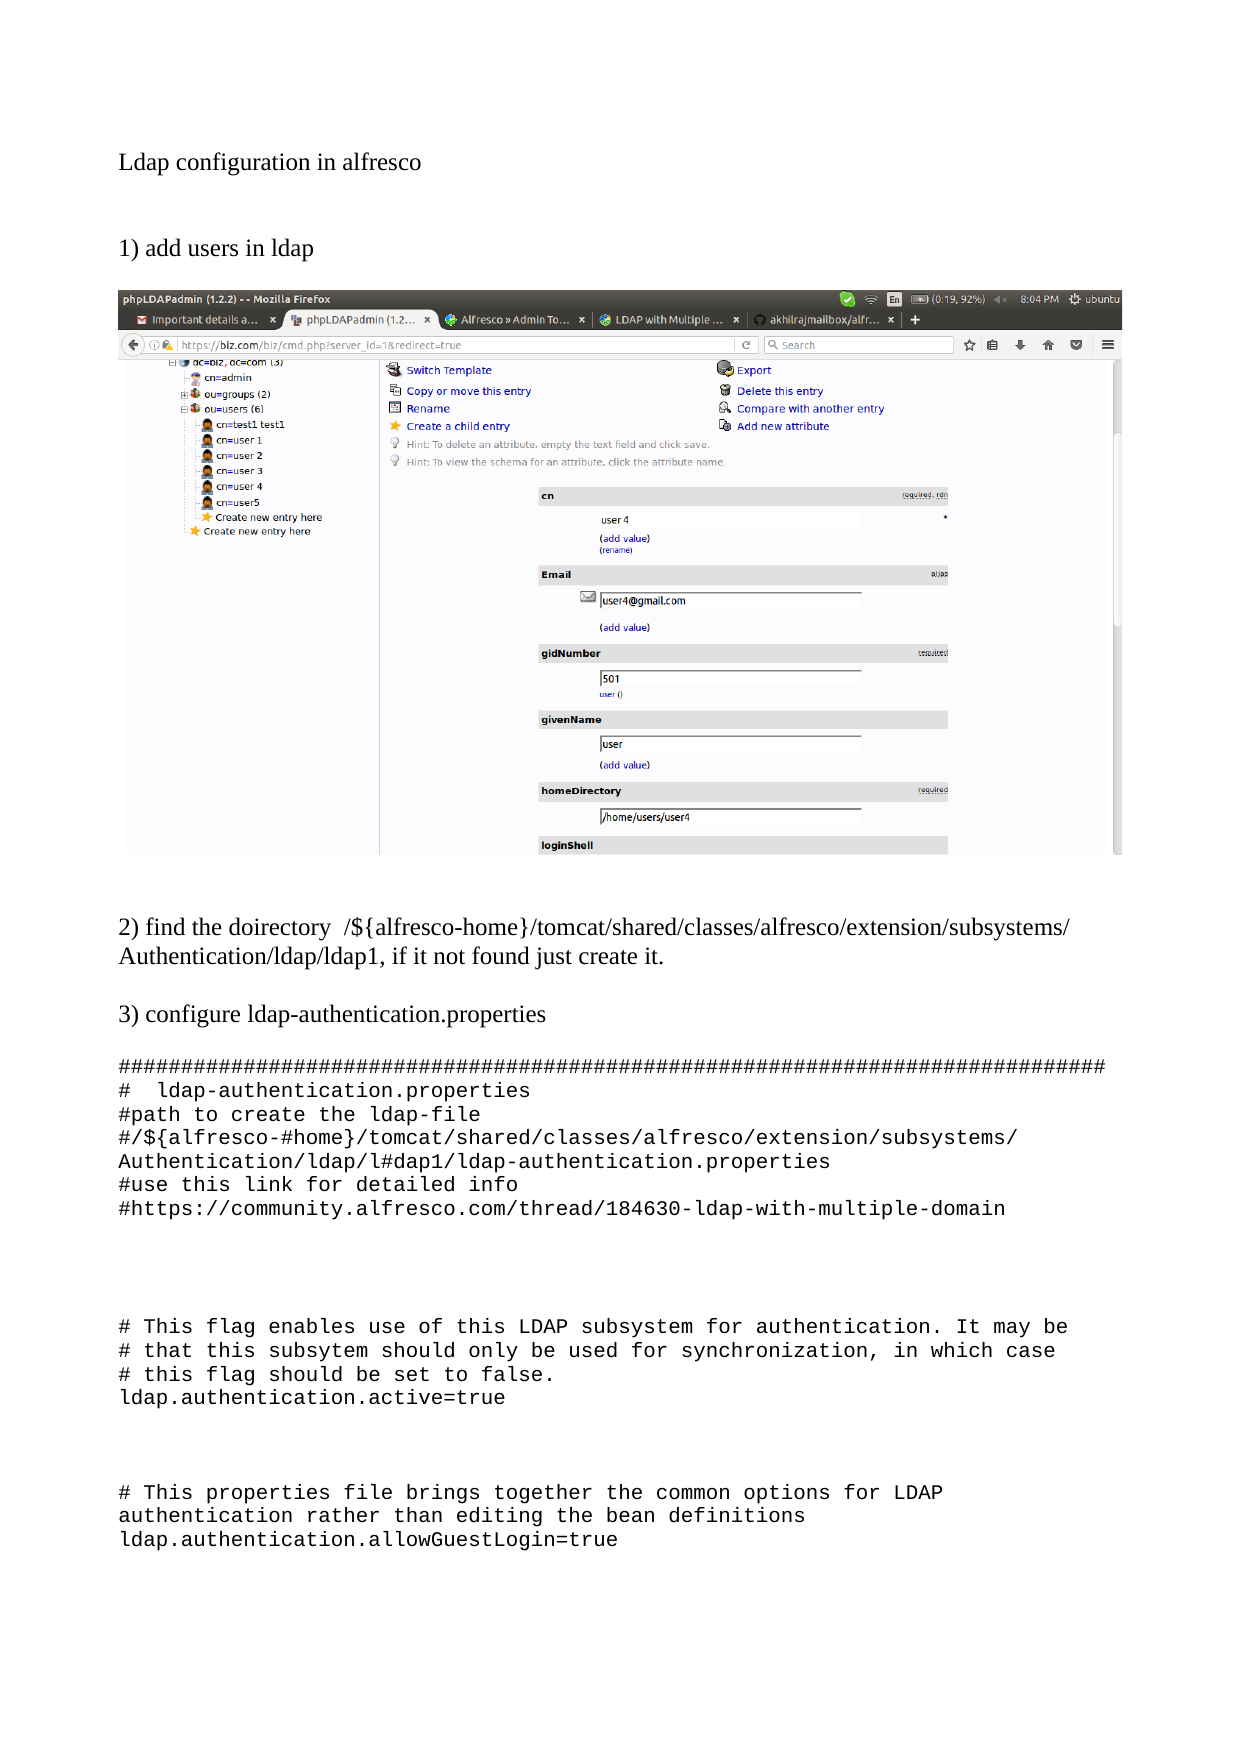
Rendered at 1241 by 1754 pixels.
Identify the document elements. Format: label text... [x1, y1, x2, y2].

text 2) find the doirectory /${alfresco-home}/tomcat/shared/classes/alfresco/extension/subsystems/Authentication/ldap/ldap1, if it not found just create it. [118, 912, 1122, 970]
text ldap.authentication.allowGuestLogin=true [118, 1529, 1122, 1553]
text # that this subsytem should only be used for synchronization, in which case [118, 1340, 1122, 1364]
picture [118, 290, 1123, 855]
text #use this link for detailed info [118, 1174, 1122, 1198]
text # This properties file brings together the common options for LDAP authentication rather than editing the bean definitions [118, 1482, 1122, 1529]
text 1) add users in ldap [118, 233, 1122, 262]
text # This flag enables use of this LDAP subsystem for authentication. It may be [118, 1316, 1122, 1340]
text ############################################################################### [118, 1056, 1122, 1080]
text # this flag should be set to false. [118, 1364, 1122, 1387]
text #path to create the ldap-file [118, 1103, 1122, 1127]
text #https://community.alfresco.com/thread/184630-ldap-with-multiple-domain [118, 1198, 1122, 1222]
text #/${alfresco-#home}/tomcat/shared/classes/alfresco/extension/subsystems/Authentication/ldap/l#dap1/ldap-authentication.properties [118, 1127, 1122, 1174]
text # ldap-authentication.properties [118, 1080, 1122, 1103]
text Ldap configuration in alfresco [118, 147, 1122, 176]
text 3) configure ldap-authentication.properties [118, 999, 1122, 1027]
text ldap.authentication.active=true [118, 1387, 1122, 1411]
